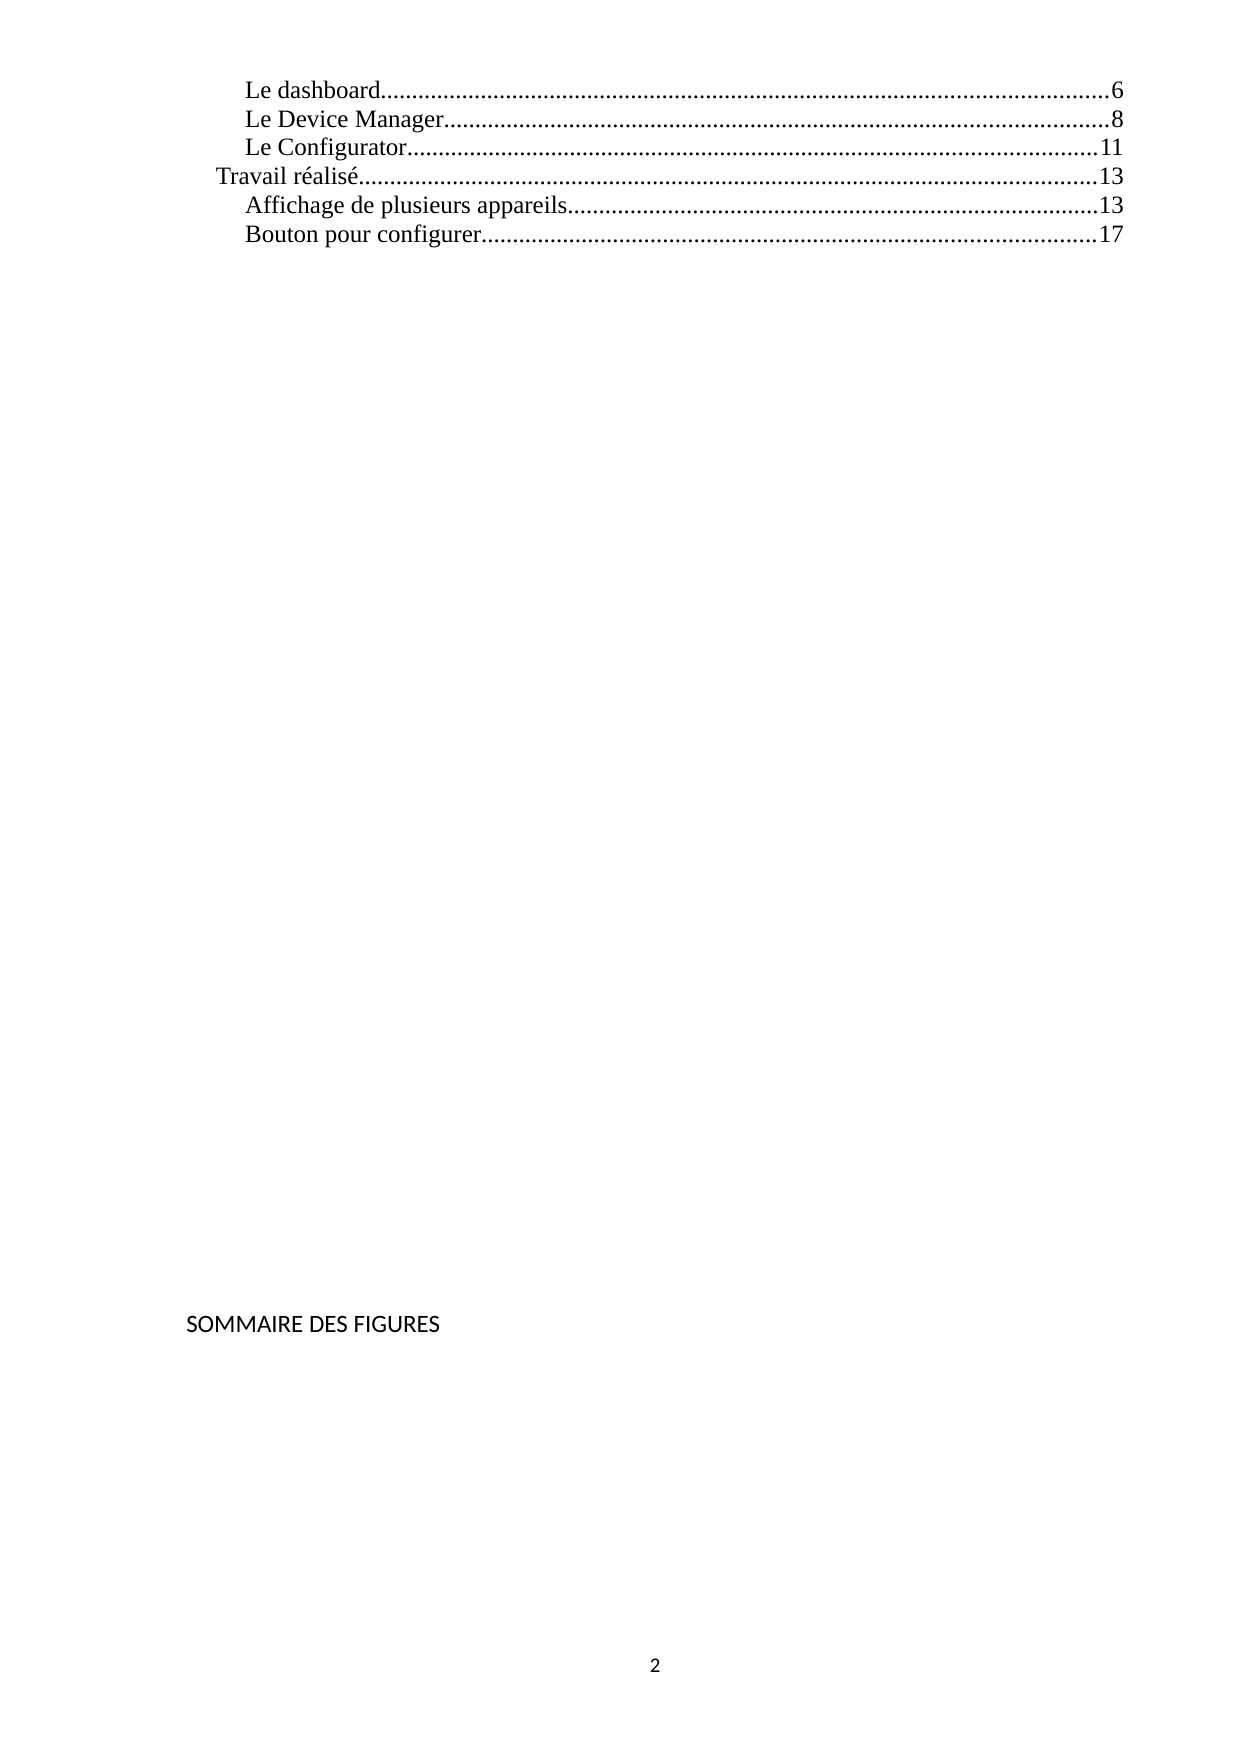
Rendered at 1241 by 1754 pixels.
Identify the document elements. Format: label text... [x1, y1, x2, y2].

text Affichage de plusieurs appareils 13 [245, 190, 1123, 219]
text Le dashboard 6 [245, 75, 1123, 104]
text Le Configurator 11 [245, 132, 1123, 161]
text SOMMAIRE DES FIGURES [186, 1308, 1123, 1338]
text Le Device Manager 8 [245, 104, 1123, 132]
text Bouton pour configurer 17 [245, 219, 1123, 247]
text Travail réalisé 13 [216, 161, 1123, 190]
